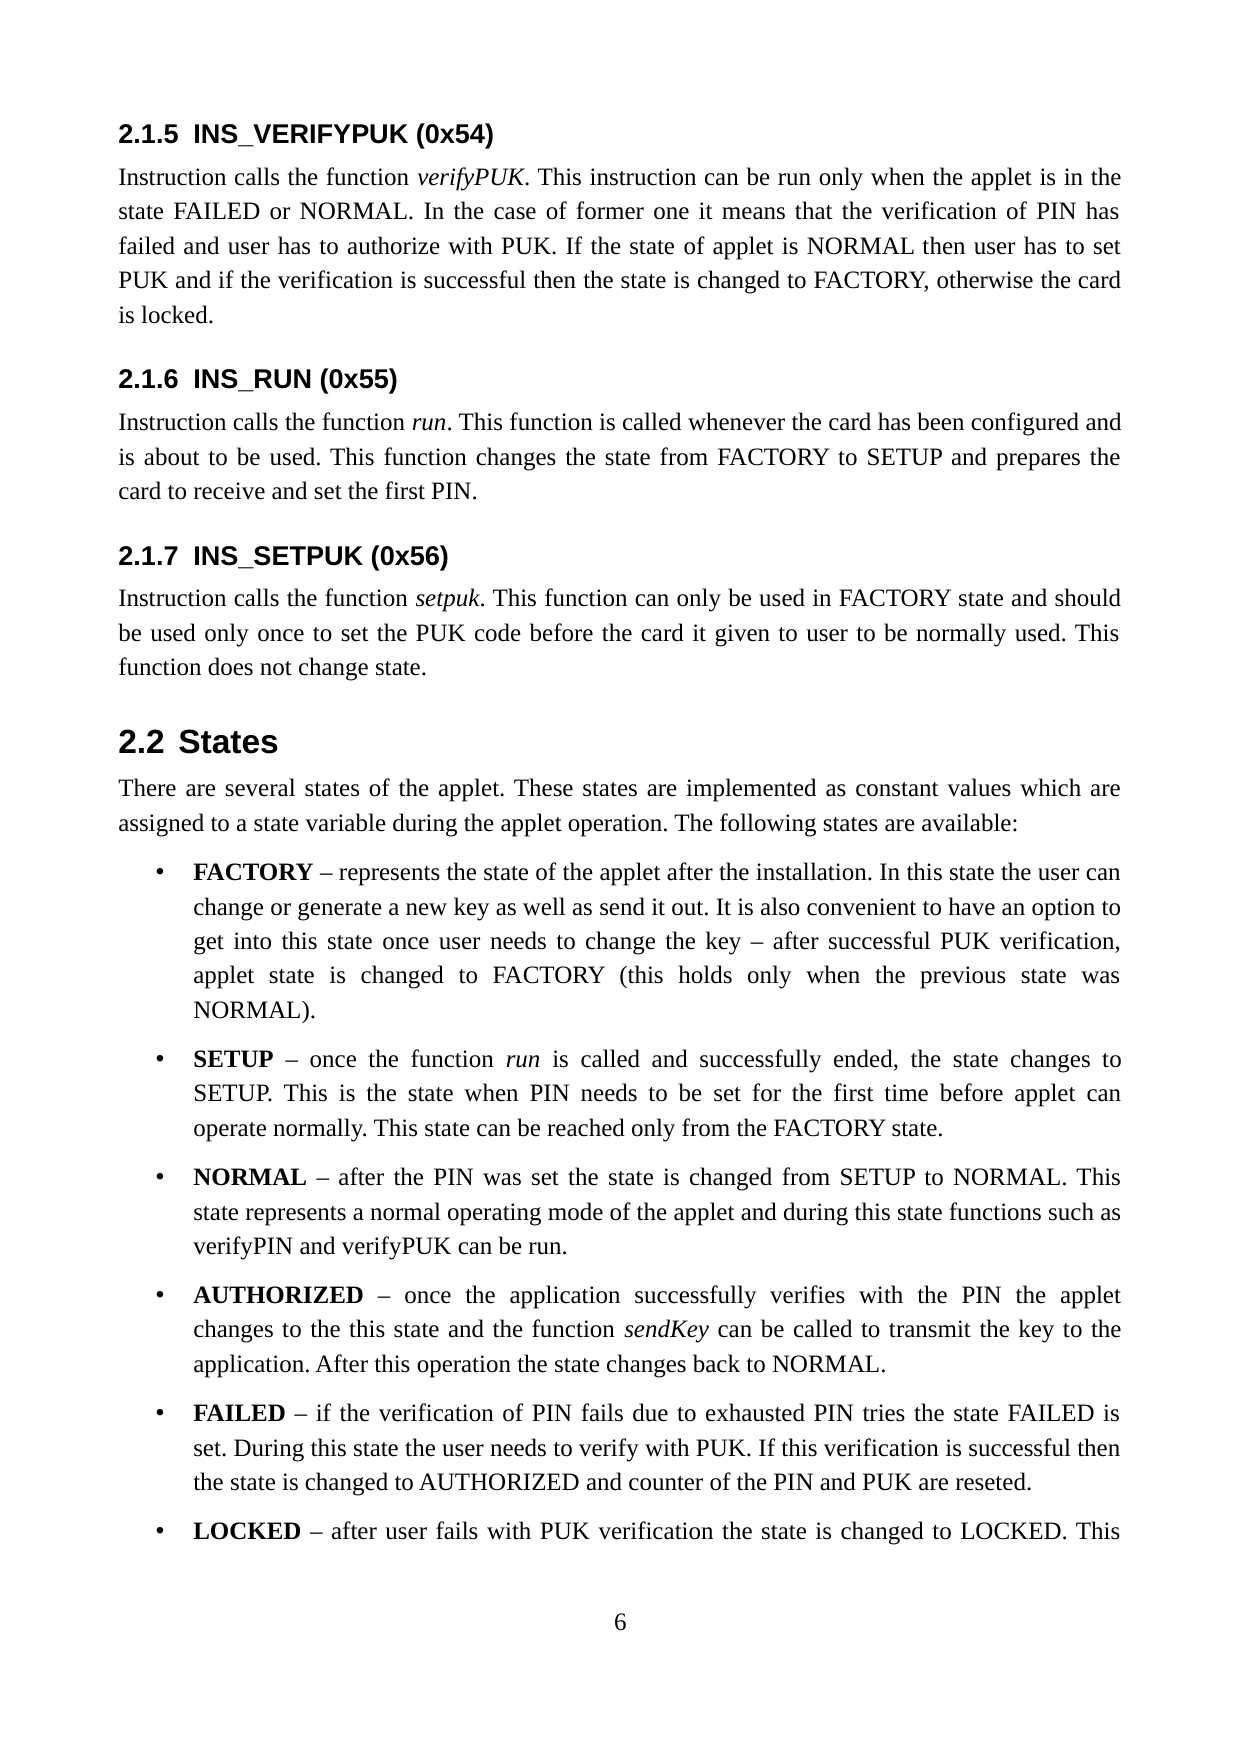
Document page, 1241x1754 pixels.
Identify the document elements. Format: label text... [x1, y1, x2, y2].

subtitle INS_VERIFYPUK (0x54) [118, 118, 1122, 149]
text Instruction calls the function setpuk. This function can only be used in FACTORY state and should be used only once to set the PUK code before the card it given to user to be normally used. This function does not change state. [118, 583, 1122, 681]
text Instruction calls the function run. This function is called whenever the card has been configured and is about to be used. This function changes the state from FACTORY to SETUP and prepares the card to receive and set the first PIN. [118, 407, 1122, 505]
list NORMAL – after the PIN was set the state is changed from SETUP to NORMAL. This state represents a normal operating mode of the applet and during this state functions such as verifyPIN and verifyPUK can be run. [156, 1162, 1122, 1260]
text There are several states of the applet. These states are implemented as constant values which are assigned to a state variable during the applet operation. The following states are available: [118, 773, 1122, 837]
list LOCKED – after user fails with PUK verification the state is changed to LOCKED. This [156, 1516, 1122, 1545]
subtitle INS_RUN (0x55) [118, 363, 1122, 395]
text Instruction calls the function verifyPUK. This instruction can be run only when the applet is in the state FAILED or NORMAL. In the case of former one it means that the verification of PIN has failed and user has to authorize with PUK. If the state of applet is NORMAL then user has to set PUK and if the verification is successful then the state is changed to FACTORY, otherwise the card is locked. [118, 162, 1122, 328]
list SETUP – once the function run is called and successfully ended, the state changes to SETUP. This is the state when PIN needs to be set for the first time before applet can operate normally. This state can be reached only from the FACTORY state. [156, 1044, 1122, 1142]
list FACTORY – represents the state of the applet after the installation. In this state the user can change or generate a new key as well as send it out. It is also convenient to have an option to get into this state once user needs to change the key – after successful PUK verification, applet state is changed to FACTORY (this holds only when the previous state was NORMAL). [156, 857, 1122, 1024]
subtitle States [118, 722, 1122, 761]
list AUTHORIZED – once the application successfully verifies with the PIN the applet changes to the this state and the function sendKey can be called to transmit the key to the application. After this operation the state changes back to NORMAL. [156, 1280, 1122, 1378]
subtitle INS_SETPUK (0x56) [118, 540, 1122, 571]
list FAILED – if the verification of PIN fails due to exhausted PIN tries the state FAILED is set. During this state the user needs to verify with PUK. If this verification is successful then the state is changed to AUTHORIZED and counter of the PIN and PUK are reseted. [156, 1398, 1122, 1496]
